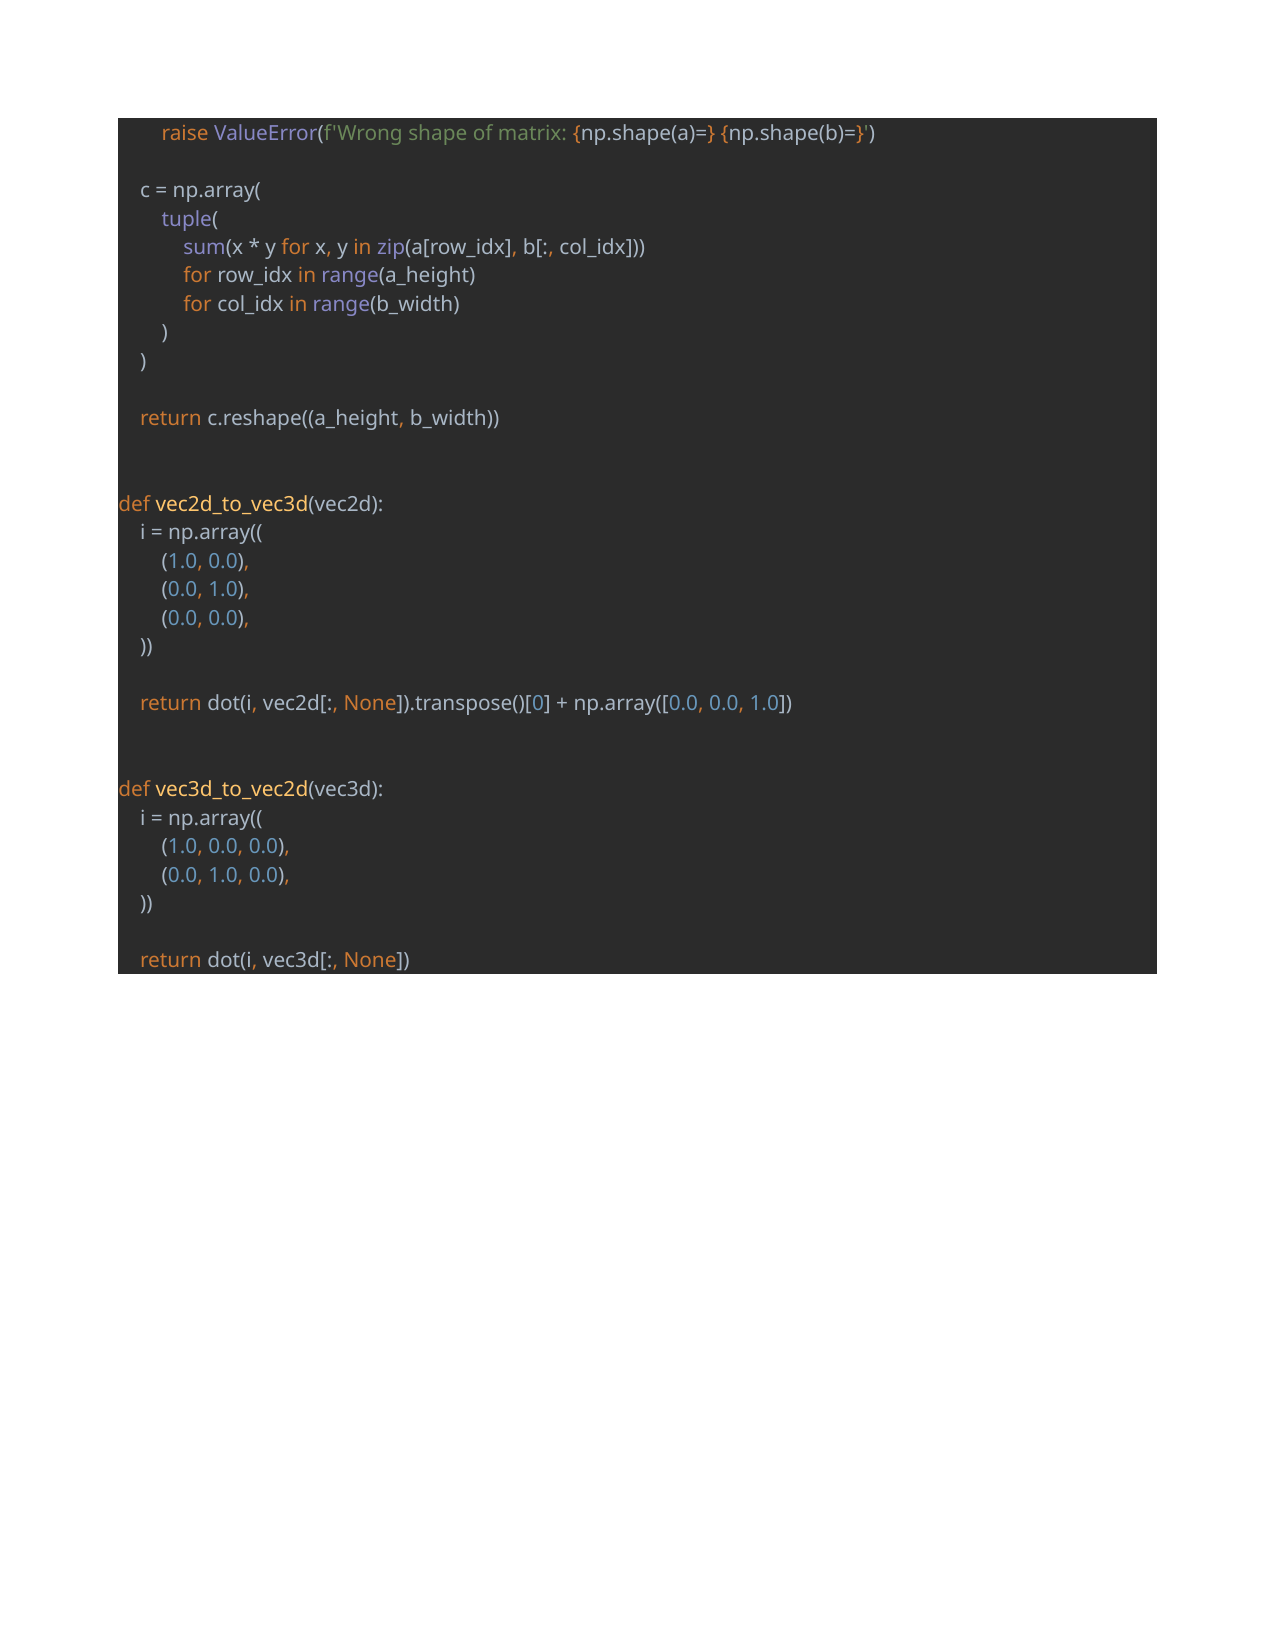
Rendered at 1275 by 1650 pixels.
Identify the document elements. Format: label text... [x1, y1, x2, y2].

text raise ValueError(f'Wrong shape of matrix: {np.shape(a)=} {np.shape(b)=}') c = np.array( tuple( sum(x * y for x, y in zip(a[row_idx], b[:, col_idx])) for row_idx in range(a_height) for col_idx in range(b_width) ) ) return c.reshape((a_height, b_width)) def vec2d_to_vec3d(vec2d): i = np.array(( (1.0, 0.0), (0.0, 1.0), (0.0, 0.0), )) return dot(i, vec2d[:, None]).transpose()[0] + np.array([0.0, 0.0, 1.0]) def vec3d_to_vec2d(vec3d): i = np.array(( (1.0, 0.0, 0.0), (0.0, 1.0, 0.0), )) return dot(i, vec3d[:, None]) [118, 118, 1157, 974]
